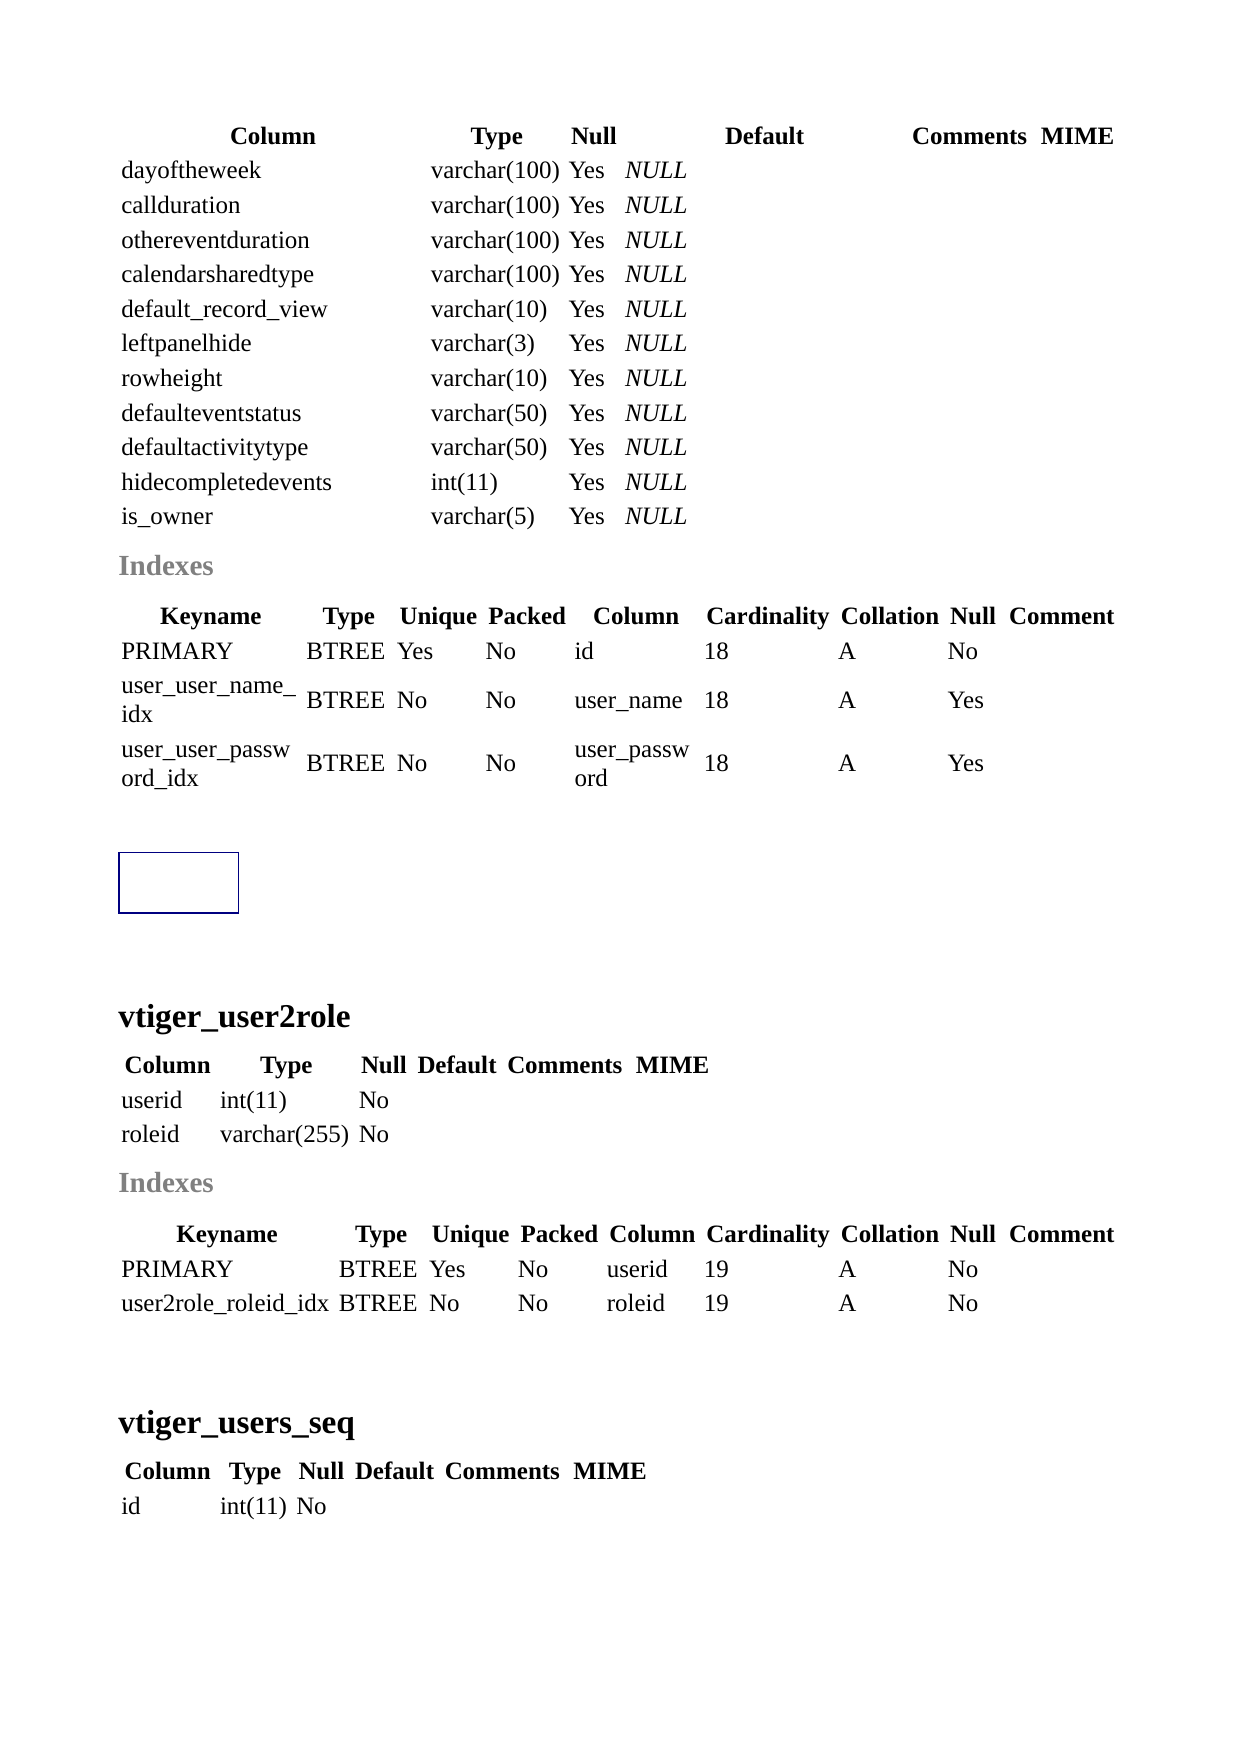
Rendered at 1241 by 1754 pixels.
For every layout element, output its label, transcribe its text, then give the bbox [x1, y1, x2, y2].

table_cell defaultactivitytype [118, 429, 428, 464]
table_cell NULL [622, 187, 907, 222]
table_cell Yes [565, 464, 622, 498]
table_cell No [394, 668, 482, 731]
table_header Packed [515, 1216, 604, 1251]
table_header Default [350, 1454, 439, 1488]
table_header Default [412, 1047, 502, 1082]
table_header Column [571, 599, 701, 633]
table_cell 19 [701, 1286, 835, 1320]
table_cell [1033, 291, 1122, 326]
table_cell is_owner [118, 499, 428, 533]
table_header Column [604, 1216, 701, 1251]
table_cell user2role_roleid_idx [118, 1286, 336, 1320]
table_header Comments [907, 118, 1032, 153]
table_cell NULL [622, 153, 907, 187]
table_header Null [565, 118, 622, 153]
table_cell callduration [118, 187, 428, 222]
table_cell int(11) [217, 1488, 293, 1523]
table_cell user_user_password_idx [118, 731, 303, 794]
table_cell othereventduration [118, 222, 428, 256]
table_cell NULL [622, 464, 907, 498]
table_header Column [118, 1454, 217, 1488]
table_cell hidecompletedevents [118, 464, 428, 498]
table_cell [1001, 668, 1122, 731]
table_cell [907, 464, 1032, 498]
table_header Unique [426, 1216, 515, 1251]
table_cell NULL [622, 222, 907, 256]
table_cell varchar(100) [428, 222, 565, 256]
subtitle vtiger_users_seq [118, 1403, 1122, 1441]
table_header Column [118, 118, 428, 153]
table_header Null [945, 599, 1001, 633]
table_cell [1033, 464, 1122, 498]
table_cell BTREE [336, 1251, 426, 1286]
table_cell [565, 1488, 654, 1523]
subtitle Indexes [118, 1166, 1122, 1199]
table_cell BTREE [303, 668, 394, 731]
table_header Default [622, 118, 907, 153]
table_cell user_password [571, 731, 701, 794]
table_cell [907, 153, 1032, 187]
table_cell Yes [394, 633, 482, 668]
table_header Type [336, 1216, 426, 1251]
table_header Type [428, 118, 565, 153]
table_cell NULL [622, 256, 907, 291]
table_cell Yes [945, 731, 1001, 794]
table_cell No [394, 731, 482, 794]
table_header Cardinality [701, 1216, 835, 1251]
table_header MIME [1033, 118, 1122, 153]
table_header Null [945, 1216, 1001, 1251]
table_cell 18 [701, 633, 835, 668]
table_cell varchar(100) [428, 256, 565, 291]
table_header Unique [394, 599, 482, 633]
table_cell int(11) [217, 1082, 356, 1116]
table_cell id [571, 633, 701, 668]
table_cell NULL [622, 395, 907, 429]
table_cell [907, 291, 1032, 326]
table_cell [907, 326, 1032, 360]
table_cell 18 [701, 731, 835, 794]
table_header Comments [439, 1454, 565, 1488]
table_cell varchar(100) [428, 153, 565, 187]
table_cell No [515, 1286, 604, 1320]
table_header Type [303, 599, 394, 633]
table_header Collation [835, 599, 944, 633]
table_cell rowheight [118, 360, 428, 395]
table_cell A [835, 1286, 945, 1320]
table_cell default_record_view [118, 291, 428, 326]
table_header Comment [1001, 599, 1122, 633]
table_cell varchar(100) [428, 187, 565, 222]
table_cell No [945, 1251, 1001, 1286]
table_cell Yes [565, 326, 622, 360]
table_cell NULL [622, 326, 907, 360]
table_cell A [835, 668, 944, 731]
table_header MIME [565, 1454, 654, 1488]
table_cell No [515, 1251, 604, 1286]
table_cell [628, 1082, 717, 1116]
table_header Cardinality [701, 599, 835, 633]
table_cell Yes [565, 499, 622, 533]
table_cell varchar(10) [428, 291, 565, 326]
table_cell [412, 1082, 502, 1116]
picture [120, 853, 238, 912]
table_cell [907, 360, 1032, 395]
table_cell A [835, 633, 944, 668]
table_cell varchar(3) [428, 326, 565, 360]
table_cell No [945, 633, 1001, 668]
table_cell Yes [565, 256, 622, 291]
table_cell BTREE [303, 633, 394, 668]
table_cell defaulteventstatus [118, 395, 428, 429]
table_cell [907, 499, 1032, 533]
table_cell roleid [604, 1286, 701, 1320]
table_cell Yes [945, 668, 1001, 731]
table_cell Yes [565, 187, 622, 222]
table_cell No [483, 731, 571, 794]
subtitle Indexes [118, 548, 1122, 581]
table_cell [1001, 1251, 1122, 1286]
table_cell [502, 1082, 628, 1116]
table_cell [1001, 633, 1122, 668]
table_cell [1033, 153, 1122, 187]
table_cell varchar(50) [428, 395, 565, 429]
table_cell [907, 395, 1032, 429]
table_header Null [356, 1047, 412, 1082]
table_cell varchar(50) [428, 429, 565, 464]
table_cell No [356, 1116, 412, 1151]
table_cell NULL [622, 291, 907, 326]
table_cell userid [604, 1251, 701, 1286]
table_cell NULL [622, 429, 907, 464]
table_header Type [217, 1047, 356, 1082]
table_cell A [835, 731, 944, 794]
table_cell [907, 429, 1032, 464]
table_header Null [293, 1454, 349, 1488]
table_cell [412, 1116, 502, 1151]
table_cell A [835, 1251, 945, 1286]
table_cell [1001, 1286, 1122, 1320]
table_cell No [483, 668, 571, 731]
table_cell BTREE [303, 731, 394, 794]
table_cell roleid [118, 1116, 217, 1151]
table_cell Yes [565, 291, 622, 326]
table_cell leftpanelhide [118, 326, 428, 360]
table_cell [1033, 222, 1122, 256]
table_cell No [483, 633, 571, 668]
table_header Keyname [118, 599, 303, 633]
table_header Packed [483, 599, 571, 633]
table_cell 18 [701, 668, 835, 731]
table_cell Yes [565, 222, 622, 256]
table_cell [1001, 731, 1122, 794]
table_cell user_user_name_idx [118, 668, 303, 731]
table_cell varchar(5) [428, 499, 565, 533]
table_cell user_name [571, 668, 701, 731]
table_cell [1033, 187, 1122, 222]
table_cell [907, 187, 1032, 222]
table_cell calendarsharedtype [118, 256, 428, 291]
table_cell [350, 1488, 439, 1523]
table_cell [439, 1488, 565, 1523]
table_cell NULL [622, 499, 907, 533]
table_cell PRIMARY [118, 633, 303, 668]
table_cell userid [118, 1082, 217, 1116]
table_cell No [356, 1082, 412, 1116]
table_cell Yes [565, 395, 622, 429]
table_header Keyname [118, 1216, 336, 1251]
table_cell [1033, 395, 1122, 429]
table_cell id [118, 1488, 217, 1523]
table_header Column [118, 1047, 217, 1082]
table_cell No [293, 1488, 349, 1523]
table_header MIME [628, 1047, 717, 1082]
table_header Comment [1001, 1216, 1122, 1251]
table_cell Yes [565, 429, 622, 464]
table_cell PRIMARY [118, 1251, 336, 1286]
table_cell No [945, 1286, 1001, 1320]
table_cell BTREE [336, 1286, 426, 1320]
table_cell 19 [701, 1251, 835, 1286]
subtitle vtiger_user2role [118, 996, 1122, 1035]
table_header Comments [502, 1047, 628, 1082]
table_cell Yes [565, 360, 622, 395]
table_cell varchar(255) [217, 1116, 356, 1151]
table_cell [1033, 326, 1122, 360]
table_cell [502, 1116, 628, 1151]
table_cell [1033, 360, 1122, 395]
table_cell No [426, 1286, 515, 1320]
table_cell [907, 222, 1032, 256]
table_cell dayoftheweek [118, 153, 428, 187]
table_header Type [217, 1454, 293, 1488]
table_cell Yes [565, 153, 622, 187]
table_cell [1033, 256, 1122, 291]
table_cell Yes [426, 1251, 515, 1286]
table_cell [628, 1116, 717, 1151]
table_cell varchar(10) [428, 360, 565, 395]
table_cell [1033, 499, 1122, 533]
table_header Collation [835, 1216, 945, 1251]
table_cell [907, 256, 1032, 291]
table_cell [1033, 429, 1122, 464]
table_cell NULL [622, 360, 907, 395]
table_cell int(11) [428, 464, 565, 498]
